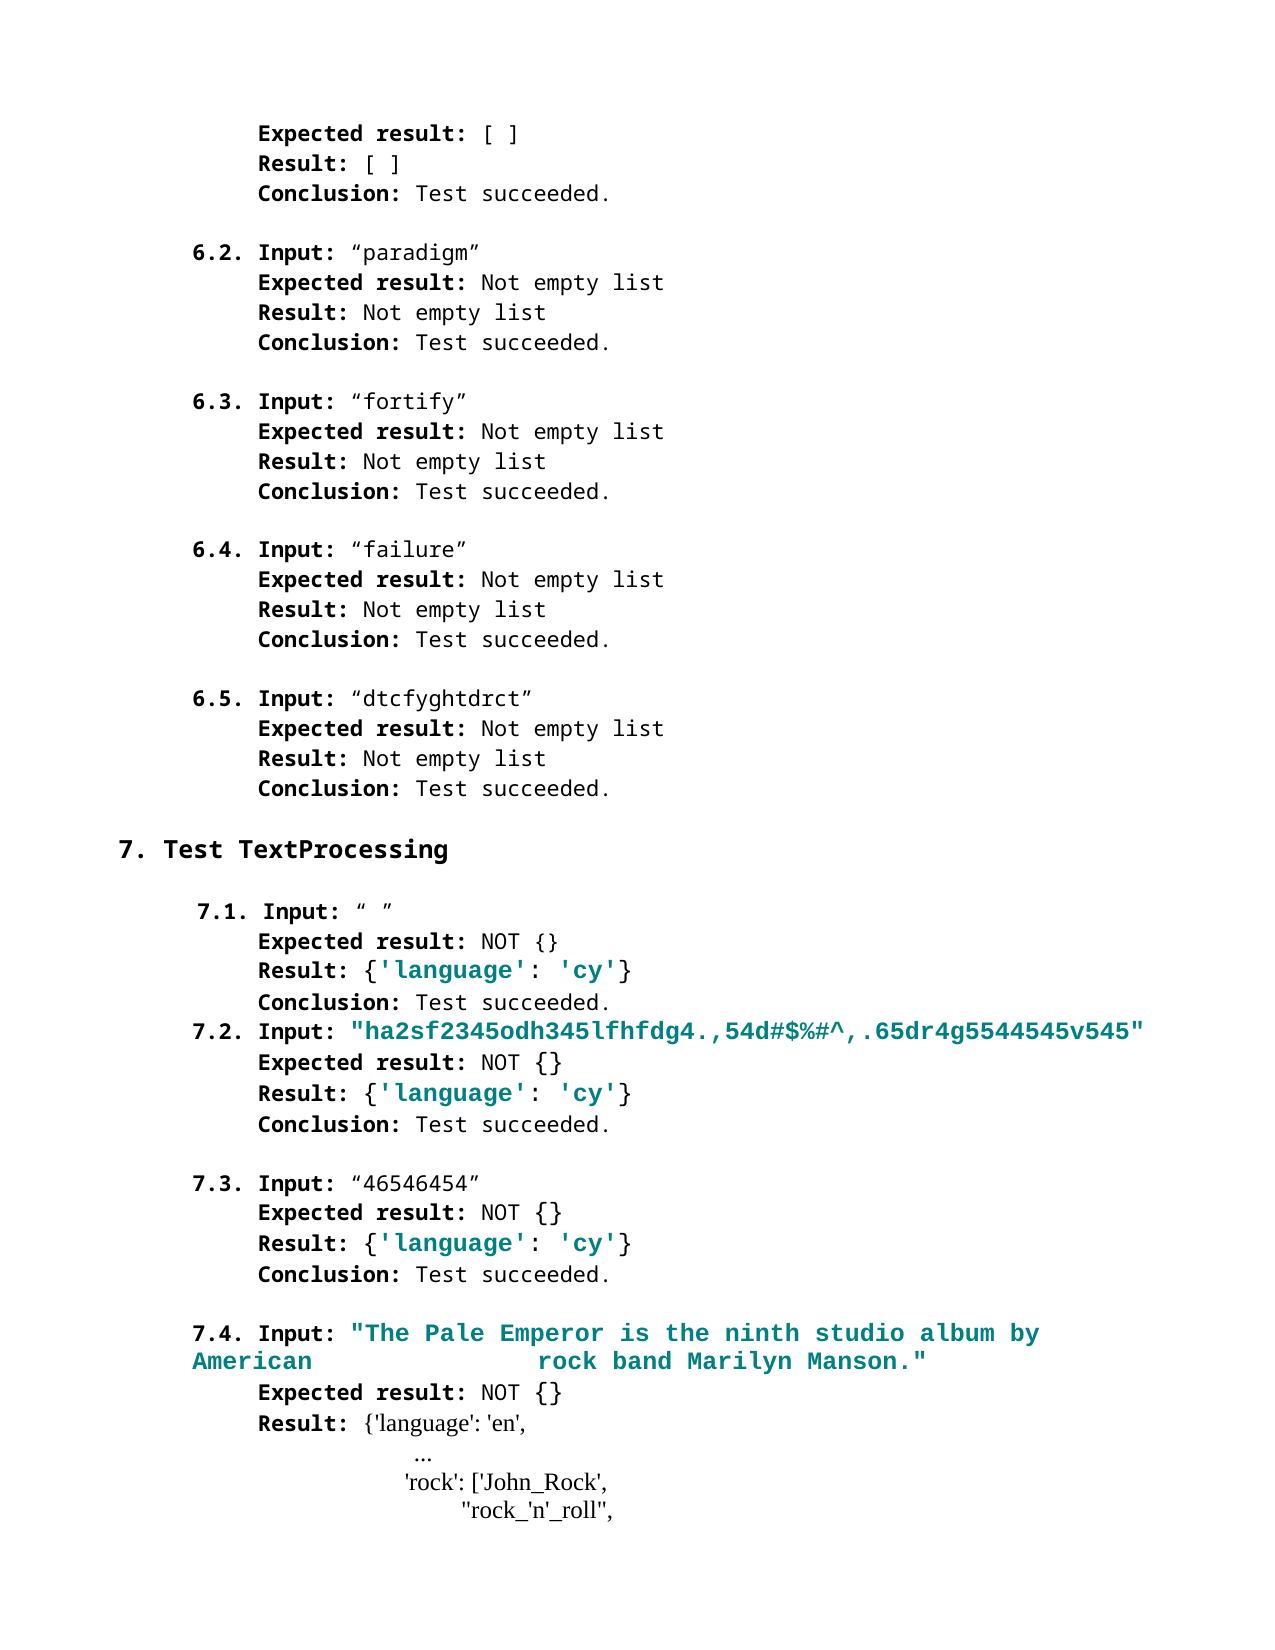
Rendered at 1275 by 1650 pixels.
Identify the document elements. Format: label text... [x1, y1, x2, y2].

text 7.4. Input: "The Pale Emperor is the ninth studio album by American rock band Marilyn Manson." [192, 1318, 1157, 1377]
text Expected result: Not empty list Result: Not empty list Conclusion: Test succeeded. [118, 416, 1157, 534]
text Expected result: NOT {} Result: {'language': 'cy'} Conclusion: Test succeeded. [192, 1197, 1157, 1318]
text 7.2. Input: "ha2sf2345odh345lfhfdg4.,54d#$%#^,.65dr4g5544545v545" [192, 1016, 1157, 1047]
text 7. Test TextProcessing [118, 832, 1157, 866]
text "rock_'n'_roll", [192, 1495, 1157, 1524]
text 6.4. Input: “failure” [118, 534, 1157, 564]
text Expected result: Not empty list Result: Not empty list Conclusion: Test succeeded. [118, 713, 1157, 802]
text Expected result: Not empty list Result: Not empty list Conclusion: Test succeeded. 6.3. Input: “fortify” [118, 267, 1157, 416]
text 'rock': ['John_Rock', [192, 1467, 1157, 1495]
text ... [340, 1438, 1157, 1467]
text Expected result: Not empty list Result: Not empty list Conclusion: Test succeeded. 6.5. Input: “dtcfyghtdrct” [118, 564, 1157, 713]
text Expected result: NOT {} Result: {'language': 'cy'} Conclusion: Test succeeded. [192, 926, 1157, 1016]
text 7.1. Input: “ ” [118, 896, 1157, 926]
text Expected result: NOT {} Result: {'language': 'en', [192, 1377, 1157, 1438]
text Expected result: [ ] Result: [ ] Conclusion: Test succeeded. 6.2. Input: “paradigm” [118, 118, 1157, 267]
text Expected result: NOT {} Result: {'language': 'cy'} Conclusion: Test succeeded. 7.3. Input: “46546454” [192, 1047, 1157, 1197]
